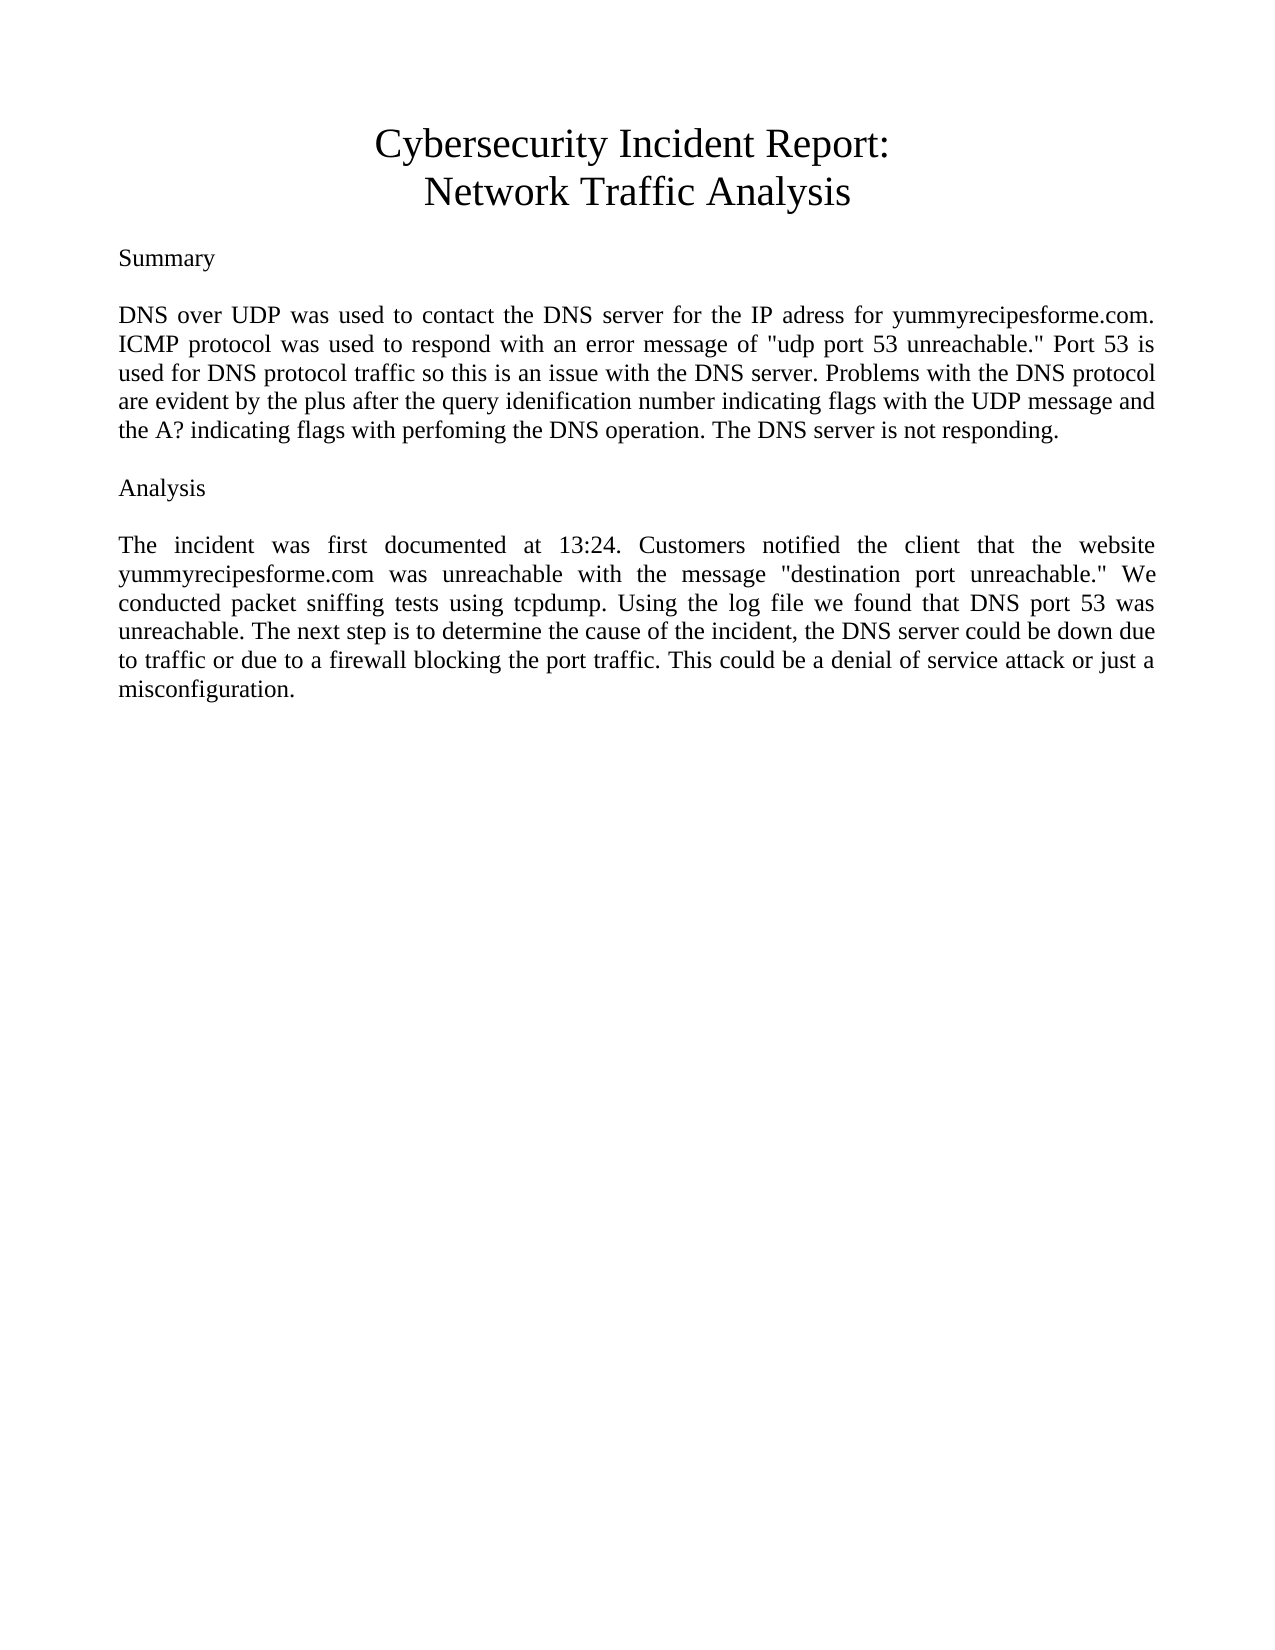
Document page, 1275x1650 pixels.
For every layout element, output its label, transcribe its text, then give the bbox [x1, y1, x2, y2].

text Summary [118, 243, 1157, 271]
text DNS over UDP was used to contact the DNS server for the IP adress for yummyrecipesforme.com. ICMP protocol was used to respond with an error message of "udp port 53 unreachable." Port 53 is used for DNS protocol traffic so this is an issue with the DNS server. Problems with the DNS protocol are evident by the plus after the query idenification number indicating flags with the UDP message and the A? indicating flags with perfoming the DNS operation. The DNS server is not responding. [118, 300, 1157, 444]
text Cybersecurity Incident Report: [118, 118, 1157, 166]
text Analysis [118, 473, 1157, 501]
text Network Traffic Analysis [118, 166, 1157, 214]
text The incident was first documented at 13:24. Customers notified the client that the website yummyrecipesforme.com was unreachable with the message "destination port unreachable." We conducted packet sniffing tests using tcpdump. Using the log file we found that DNS port 53 was unreachable. The next step is to determine the cause of the incident, the DNS server could be down due to traffic or due to a firewall blocking the port traffic. This could be a denial of service attack or just a misconfiguration. [118, 530, 1157, 703]
